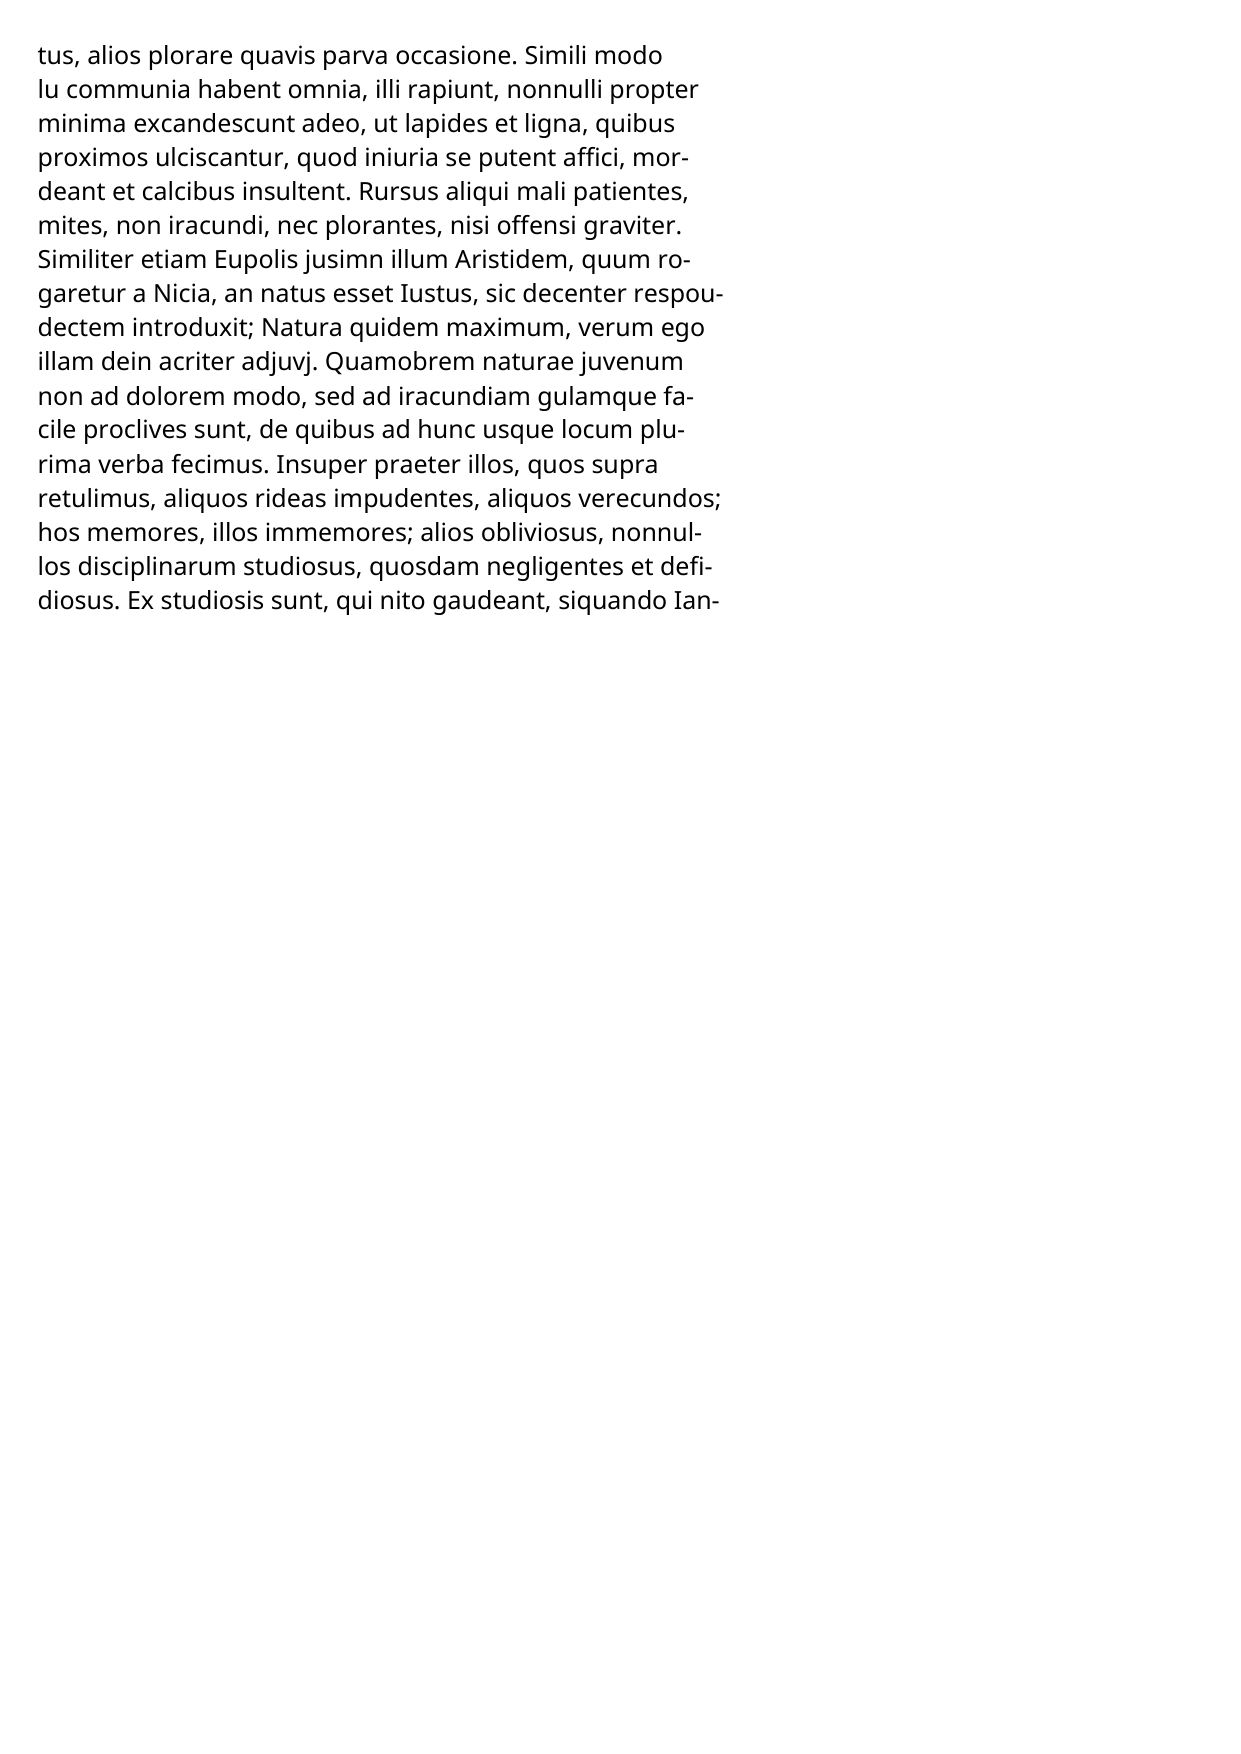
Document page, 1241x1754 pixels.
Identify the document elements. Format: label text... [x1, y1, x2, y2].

text tus, alios plorare quavis parva occasione. Simili modo lu communia habent omnia, illi rapiunt, nonnulli propter minima excandescunt adeo, ut lapides et ligna, quibus proximos ulciscantur, quod iniuria se putent affici, mor- deant et calcibus insultent. Rursus aliqui mali patientes, mites, non iracundi, nec plorantes, nisi offensi graviter. Similiter etiam Eupolis jusimn illum Aristidem, quum ro- garetur a Nicia, an natus esset Iustus, sic decenter respou- dectem introduxit; Natura quidem maximum, verum ego illam dein acriter adjuvj. Quamobrem naturae juvenum non ad dolorem modo, sed ad iracundiam gulamque fa- cile proclives sunt, de quibus ad hunc usque locum plu- rima verba fecimus. Insuper praeter illos, quos supra retulimus, aliquos rideas impudentes, aliquos verecundos; hos memores, illos immemores; alios obliviosus, nonnul- los disciplinarum studiosus, quosdam negligentes et defi- diosus. Ex studiosis sunt, qui nito gaudeant, siquando Ian- [37, 37, 1203, 617]
